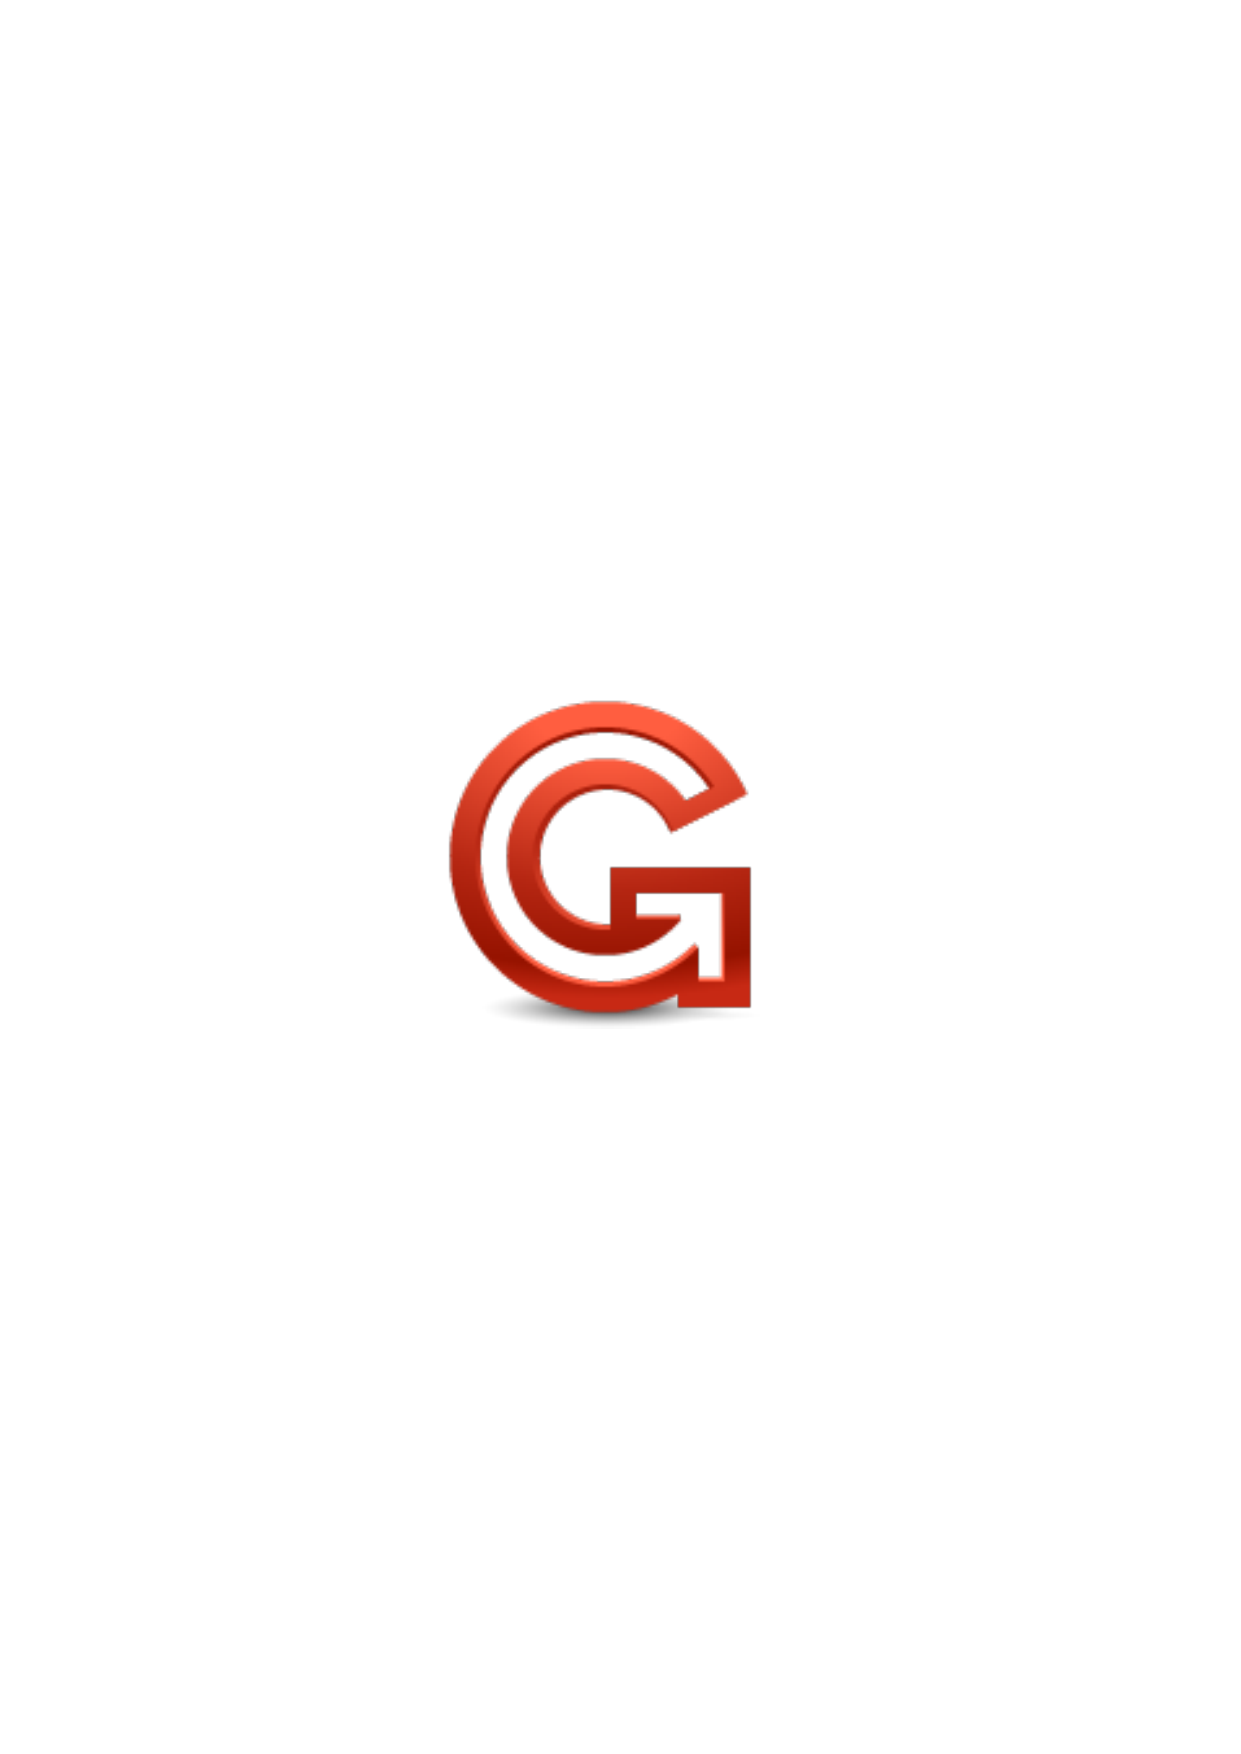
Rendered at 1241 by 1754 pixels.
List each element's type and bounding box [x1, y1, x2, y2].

picture [440, 697, 772, 1029]
